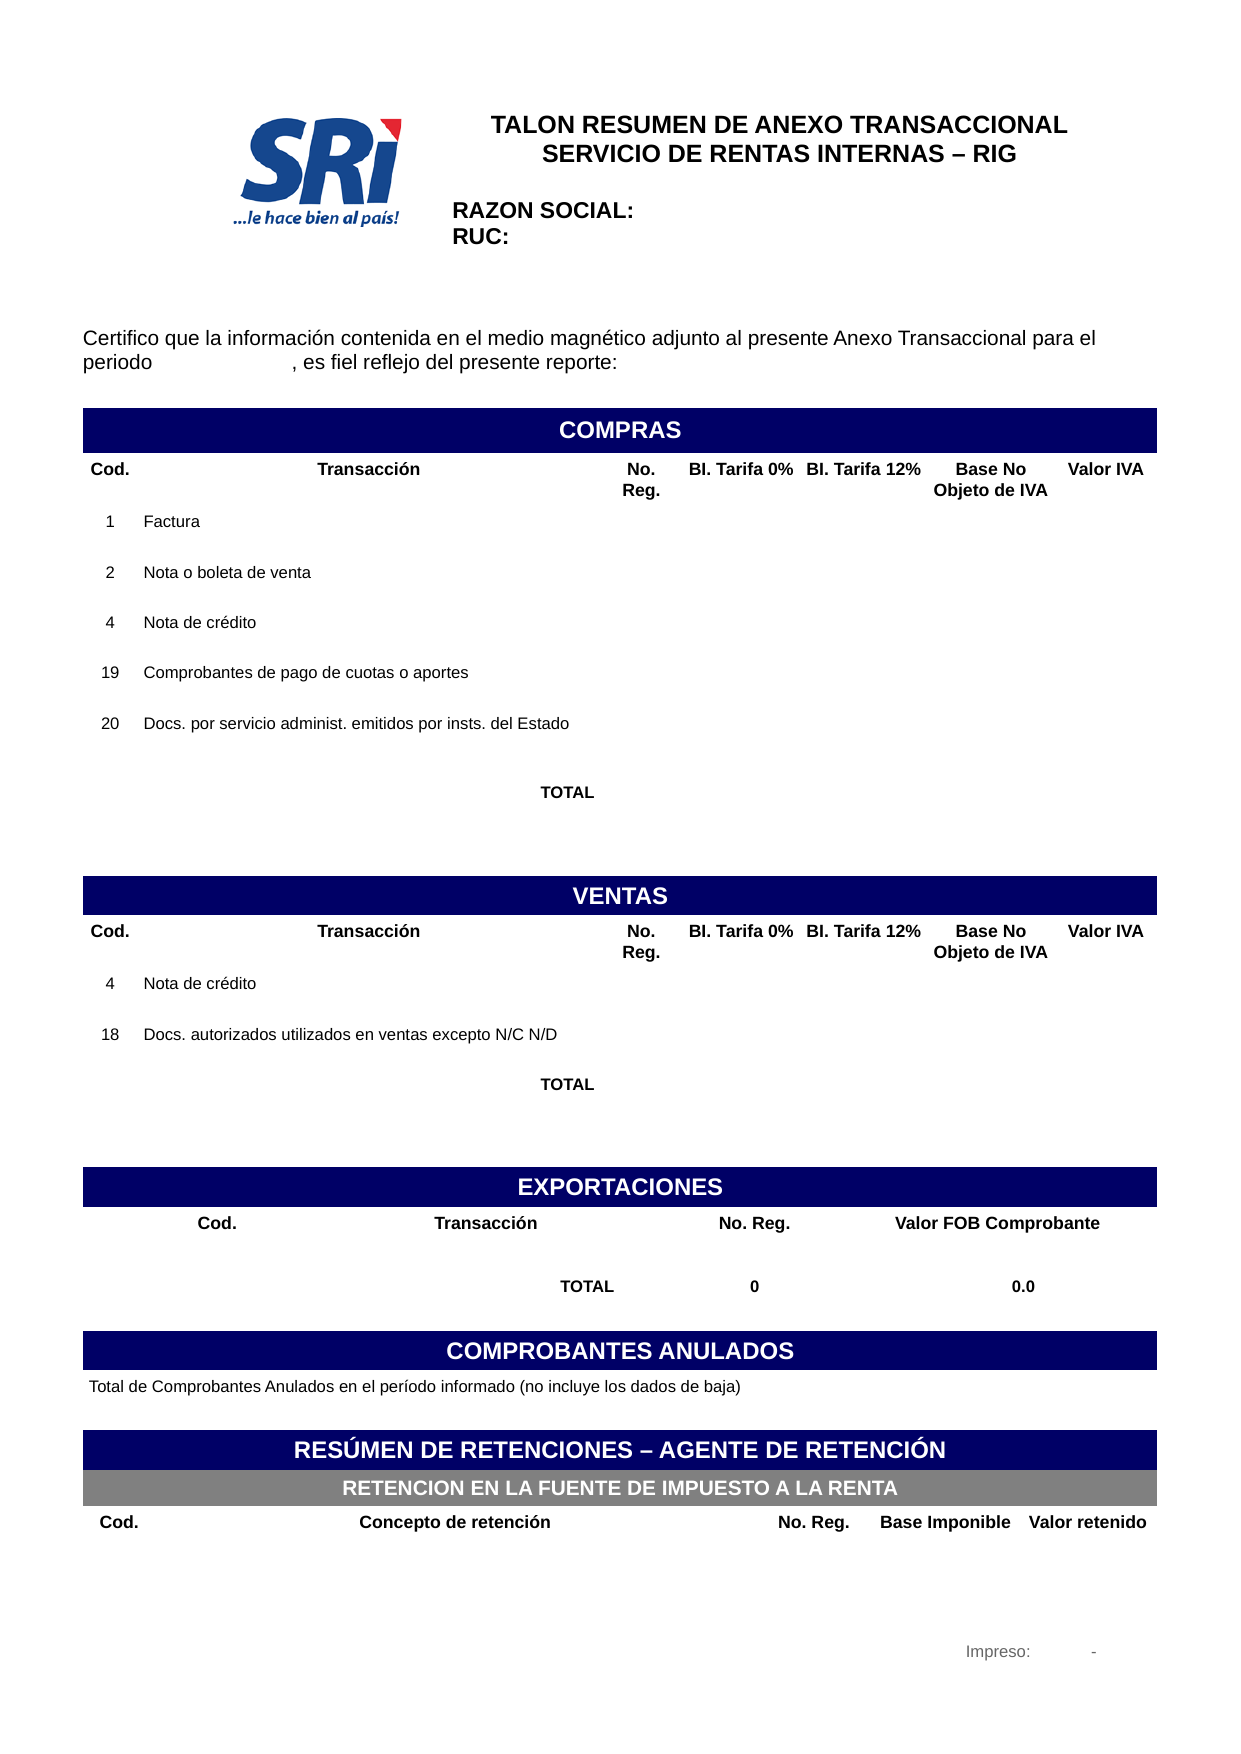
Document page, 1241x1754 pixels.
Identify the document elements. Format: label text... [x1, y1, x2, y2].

table_cell 0 [620, 1271, 889, 1302]
table_cell Transacción [137, 915, 600, 968]
table_cell <total_bi12_compras> [800, 777, 927, 847]
picture [233, 118, 402, 227]
table_cell No. Reg. [600, 915, 682, 968]
table_cell [83, 1240, 351, 1271]
table_header EXPORTACIONES [83, 1167, 1157, 1207]
table_cell <noIva_nc_compras> [927, 607, 1054, 657]
table_cell Total de Comprobantes Anulados en el período informado (no incluye los dados de baja) [83, 1370, 854, 1402]
table_cell [83, 777, 137, 847]
table_cell Docs. por servicio administ. emitidos por insts. del Estado [137, 708, 600, 777]
table_cell <Iva_cp_compras> [1054, 657, 1157, 708]
table_cell Base No Objeto de IVA [927, 915, 1054, 968]
table_cell <no_cp_compras> [600, 657, 682, 708]
table_cell <total_bi12_ventas> [800, 1069, 927, 1138]
table_cell <for each="withholding in withholdings"> [83, 1539, 155, 1602]
table_cell <Iva_estado_compras> [1054, 708, 1157, 777]
table_cell 0.0 [889, 1271, 1157, 1302]
text RAZON SOCIAL: <company.party.name> [83, 197, 233, 223]
text RUC: <company.party.vat_number> [83, 223, 1157, 249]
table_cell <no_fac_ventas> [600, 1019, 682, 1069]
table_cell 20 [83, 708, 137, 777]
table_cell TOTAL [137, 1069, 600, 1138]
table_cell BI. Tarifa 0% [682, 915, 800, 968]
table_cell BI. Tarifa 12% [800, 915, 927, 968]
table_cell <bi0_cp_compras> [682, 657, 800, 708]
table_cell BI. Tarifa 0% [682, 453, 800, 506]
table_cell Comprobantes de pago de cuotas o aportes [137, 657, 600, 708]
table_cell <bi12_fac_ventas> [800, 1019, 927, 1069]
table_cell 4 [83, 607, 137, 657]
table_cell <total_reg_compras> [600, 777, 682, 847]
table_cell 2 [83, 556, 137, 607]
table_cell <no_nc_compras> [600, 607, 682, 657]
table_cell Concepto de retención [155, 1506, 755, 1539]
text [83, 139, 233, 168]
table_header VENTAS [83, 876, 1157, 915]
table_cell [155, 1539, 755, 1602]
table_cell <total_iva_ventas> [1054, 1069, 1157, 1138]
table_cell [1018, 1539, 1157, 1602]
table_cell BI. Tarifa 12% [800, 453, 927, 506]
table_cell TOTAL [351, 1271, 620, 1302]
table_cell 1 [83, 506, 137, 556]
table_cell <noIva_cp_compras> [927, 657, 1054, 708]
table_cell <bi12_bol_compras> [800, 556, 927, 607]
table_cell Cod. [83, 915, 137, 968]
table_cell <Iva_nc_compras> [1054, 607, 1157, 657]
table_cell Valor FOB Comprobante [889, 1207, 1157, 1239]
table_cell No. Reg. [620, 1207, 889, 1239]
table_cell Factura [137, 506, 600, 556]
table_cell 4 [83, 968, 137, 1018]
table_cell Cod. [83, 1506, 155, 1539]
table_cell Base Imponible [873, 1506, 1018, 1539]
table_cell Nota de crédito [137, 607, 600, 657]
table_cell 19 [83, 657, 137, 708]
table_cell [755, 1539, 873, 1602]
table_cell <noIva_estado_compras> [927, 708, 1054, 777]
table_cell <bi12_nc_ventas> [800, 968, 927, 1018]
table_cell <bi12_fac_compras> [800, 506, 927, 556]
table_cell Base No Objeto de IVA [927, 453, 1054, 506]
table_header RESÚMEN DE RETENCIONES – AGENTE DE RETENCIÓN [83, 1430, 1157, 1470]
table_cell <Iva_bol_compras> [1054, 556, 1157, 607]
table_cell Transacción [137, 453, 600, 506]
table_cell <noIva_bol_compras> [927, 556, 1054, 607]
table_cell <noIva_fac_compras> [927, 506, 1054, 556]
table_cell Docs. autorizados utilizados en ventas excepto N/C N/D [137, 1019, 600, 1069]
table_cell <bi0_fac_ventas> [682, 1019, 800, 1069]
table_cell [83, 1069, 137, 1138]
table_cell <total_reg_ventas> [600, 1069, 682, 1138]
table_cell Valor IVA [1054, 453, 1157, 506]
text RAZON SOCIAL: <company.party.name> [402, 197, 1157, 223]
text periodo <periodo.name>, es fiel reflejo del presente reporte: [83, 350, 1157, 374]
table_cell [620, 1240, 889, 1271]
table_cell <Iva_fac_ventas> [1054, 1019, 1157, 1069]
table_cell <bi0_nc_compras> [682, 607, 800, 657]
table_cell <no_bol_compras> [600, 556, 682, 607]
table_cell <noIva_fac_ventas> [927, 1019, 1054, 1069]
table_cell 18 [83, 1019, 137, 1069]
table_cell <anulados> [855, 1370, 1157, 1402]
table_cell <bi0_nc_ventas> [682, 968, 800, 1018]
table_cell [83, 1271, 351, 1302]
table_cell <no_estado_compras> [600, 708, 682, 777]
table_cell Cod. [83, 1207, 351, 1239]
text TALON RESUMEN DE ANEXO TRANSACCIONAL [83, 110, 1157, 139]
text Certifico que la información contenida en el medio magnético adjunto al presente Anexo Transaccional para el [83, 326, 1157, 350]
table_cell RETENCION EN LA FUENTE DE IMPUESTO A LA RENTA [83, 1470, 1157, 1506]
table_cell <no_fac_compras> [600, 506, 682, 556]
table_cell <bi12_cp_compras> [800, 657, 927, 708]
table_cell <total_bi0_ventas> [682, 1069, 800, 1138]
table_cell <total_noIva_ventas> [927, 1069, 1054, 1138]
table_cell <Iva_nc_ventas> [1054, 968, 1157, 1018]
table_cell [873, 1539, 1018, 1602]
table_cell <bi12_nc_compras> [800, 607, 927, 657]
table_cell <no_nc_ventas> [600, 968, 682, 1018]
table_header COMPROBANTES ANULADOS [83, 1331, 1157, 1370]
table_cell Nota o boleta de venta [137, 556, 600, 607]
table_cell <bi0_estado_compras> [682, 708, 800, 777]
table_cell <bi12_estado_compras> [800, 708, 927, 777]
table_cell No. Reg. [600, 453, 682, 506]
table_cell Nota de crédito [137, 968, 600, 1018]
table_cell <noIva_nc_ventas> [927, 968, 1054, 1018]
table_cell Valor retenido [1018, 1506, 1157, 1539]
table_header COMPRAS [83, 408, 1157, 453]
table_cell <total_noIva_compras> [927, 777, 1054, 847]
table_cell <bi0_fac_compras> [682, 506, 800, 556]
table_cell <bi0_bol_compras> [682, 556, 800, 607]
table_cell Transacción [351, 1207, 620, 1239]
table_cell [889, 1240, 1157, 1271]
table_cell [351, 1240, 620, 1271]
table_cell Valor IVA [1054, 915, 1157, 968]
table_cell Cod. [83, 453, 137, 506]
table_cell TOTAL [137, 777, 600, 847]
table_cell <Iva_fac_compras> [1054, 506, 1157, 556]
table_cell No. Reg. [755, 1506, 873, 1539]
table_cell <total_bi0_compras> [682, 777, 800, 847]
text SERVICIO DE RENTAS INTERNAS – RIG [402, 139, 1157, 168]
table_cell <total_iva_compras> [1054, 777, 1157, 847]
